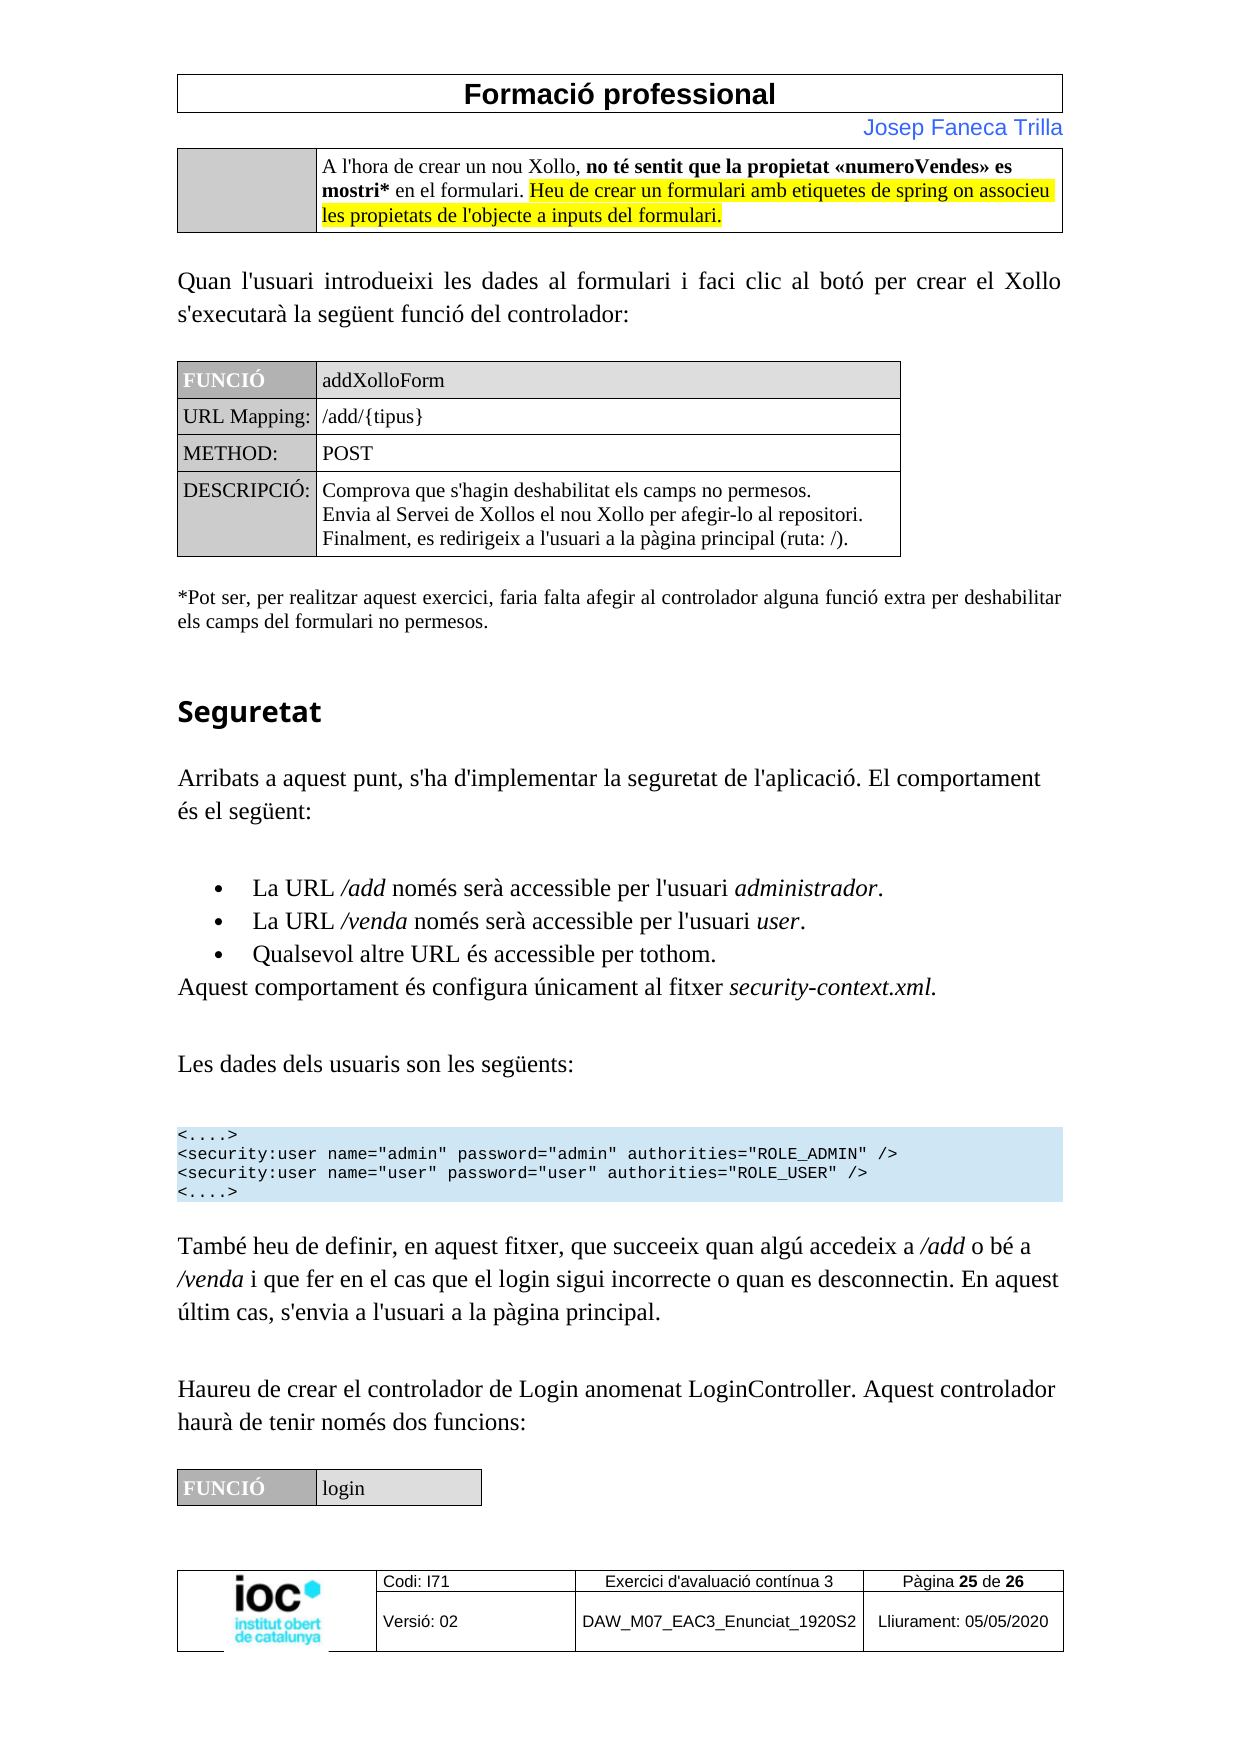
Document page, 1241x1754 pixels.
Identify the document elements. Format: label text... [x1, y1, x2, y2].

text Haureu de crear el controlador de Login anomenat LoginController. Aquest controlador haurà de tenir només dos funcions: [177, 1374, 1063, 1436]
table_header login [317, 1470, 481, 1505]
text Arribats a aquest punt, s'ha d'implementar la seguretat de l'aplicació. El comportament és el següent: [177, 763, 1063, 825]
text <security:user name="admin" password="admin" authorities="ROLE_ADMIN" /> [177, 1146, 1063, 1164]
text Aquest comportament és configura únicament al fitxer security-context.xml. [177, 972, 1063, 1001]
table_cell METHOD: [178, 435, 316, 471]
list La URL /venda només serà accessible per l'usuari user. [215, 906, 1063, 935]
text Les dades dels usuaris son les següents: [177, 1049, 1063, 1078]
text <security:user name="user" password="user" authorities="ROLE_USER" /> [177, 1164, 1063, 1183]
picture [224, 1571, 329, 1652]
table_cell A l'hora de crear un nou Xollo, no té sentit que la propietat «numeroVendes» es mostri* en el formulari. Heu de crear un formulari amb etiquetes de spring on associeu les propietats de l'objecte a inputs del formulari. [317, 149, 1062, 232]
subtitle Seguretat [177, 691, 1063, 731]
text <....> [177, 1127, 1063, 1146]
table_cell DESCRIPCIÓ: [178, 472, 316, 556]
table_cell /add/{tipus} [317, 399, 900, 434]
table_header addXolloForm [317, 362, 900, 398]
list La URL /add només serà accessible per l'usuari administrador. [215, 873, 1063, 902]
text *Pot ser, per realitzar aquest exercici, faria falta afegir al controlador alguna funció extra per deshabilitar els camps del formulari no permesos. [177, 585, 1063, 633]
text També heu de definir, en aquest fitxer, que succeeix quan algú accedeix a /add o bé a /venda i que fer en el cas que el login sigui incorrecte o quan es desconnectin. En aquest últim cas, s'envia a l'usuari a la pàgina principal. [177, 1231, 1063, 1326]
list Qualsevol altre URL és accessible per tothom. [215, 939, 1063, 968]
table_header FUNCIÓ [178, 1470, 316, 1505]
text Quan l'usuari introdueixi les dades al formulari i faci clic al botó per crear el Xollo s'executarà la següent funció del controlador: [177, 266, 1063, 328]
table_cell URL Mapping: [178, 399, 316, 434]
table_header FUNCIÓ [178, 362, 316, 398]
table_cell Comprova que s'hagin deshabilitat els camps no permesos. Envia al Servei de Xollos el nou Xollo per afegir-lo al repositori. Finalment, es redirigeix a l'usuari a la pàgina principal (ruta: /). [317, 472, 900, 556]
table_cell POST [317, 435, 900, 471]
text <....> [177, 1183, 1063, 1202]
table_cell [178, 149, 316, 232]
